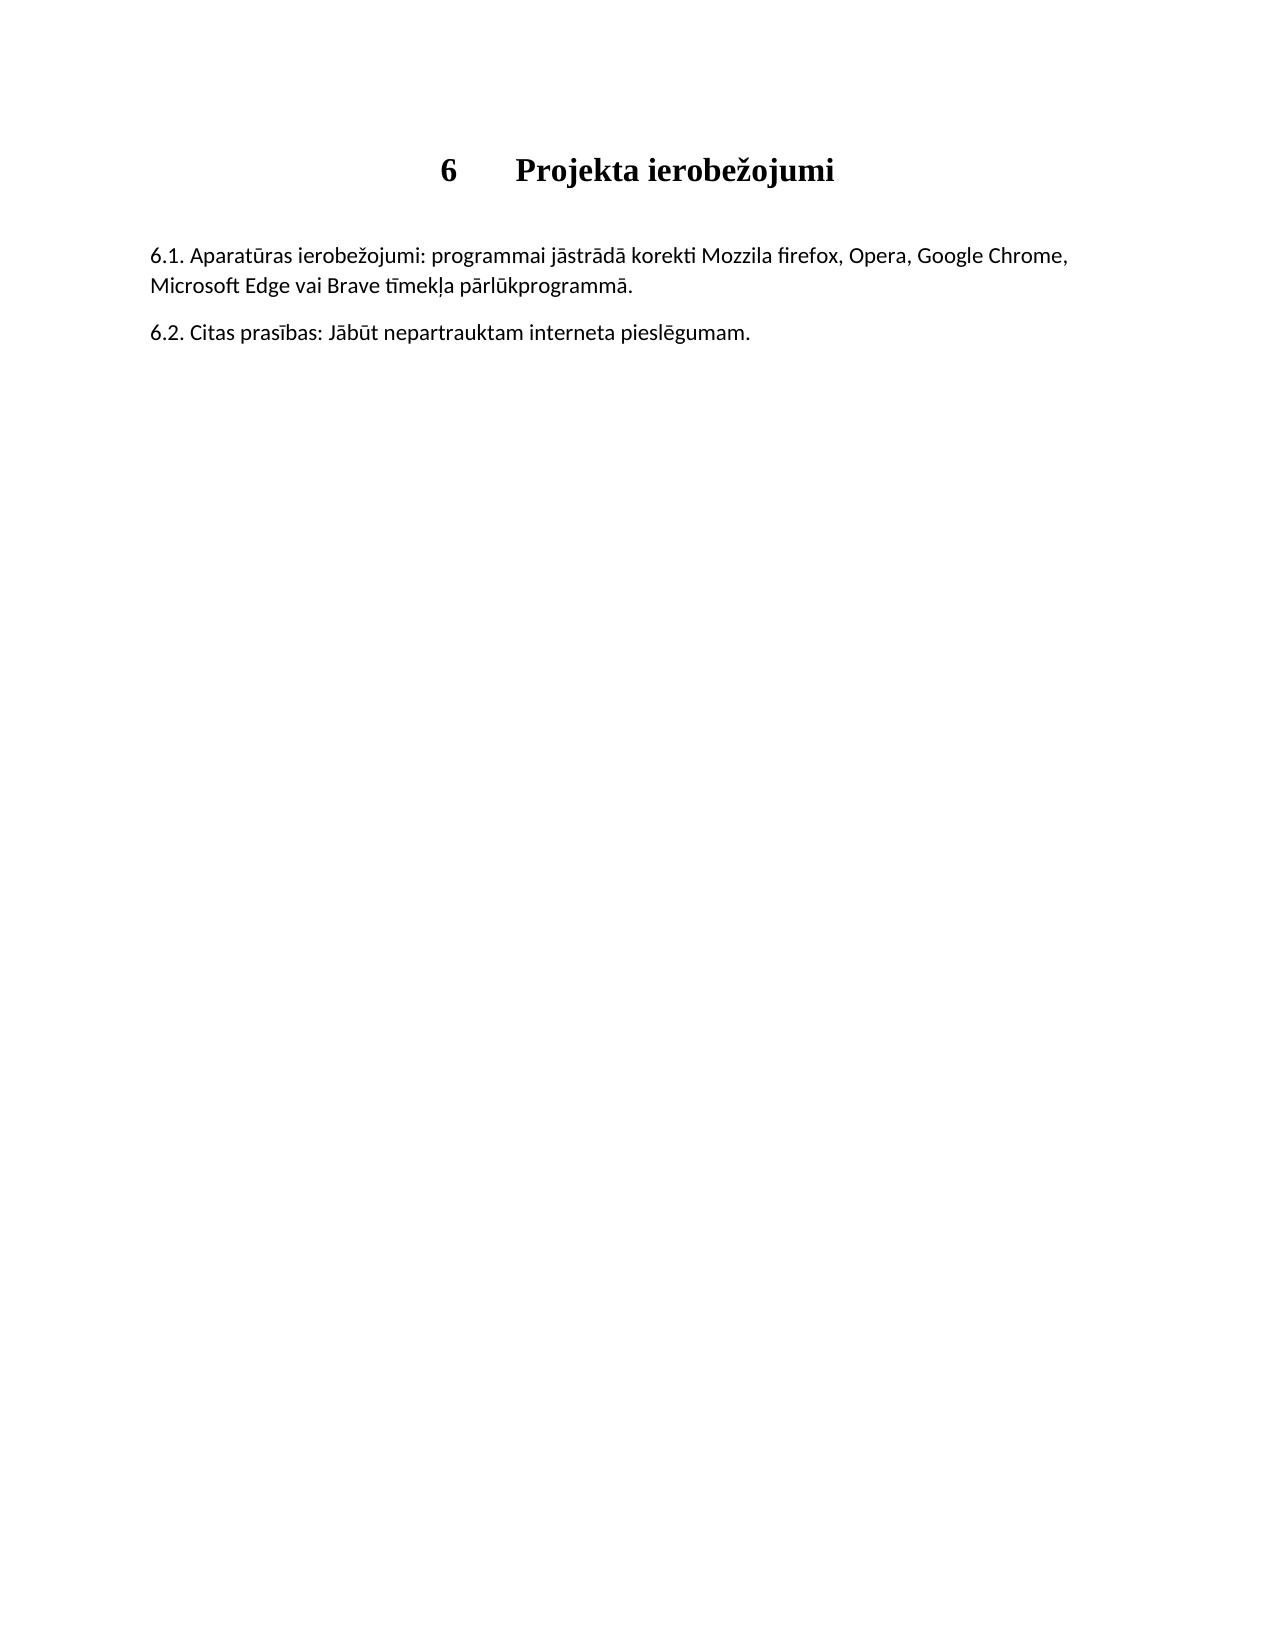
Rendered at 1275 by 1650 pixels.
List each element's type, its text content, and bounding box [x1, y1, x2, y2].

text 6.1. Aparatūras ierobežojumi: programmai jāstrādā korekti Mozzila firefox, Opera, Google Chrome, Microsoft Edge vai Brave tīmekļa pārlūkprogrammā. [150, 241, 1125, 299]
text 6.2. Citas prasības: Jābūt nepartrauktam interneta pieslēgumam. [150, 318, 1125, 346]
subtitle Projekta ierobežojumi [150, 150, 1125, 188]
